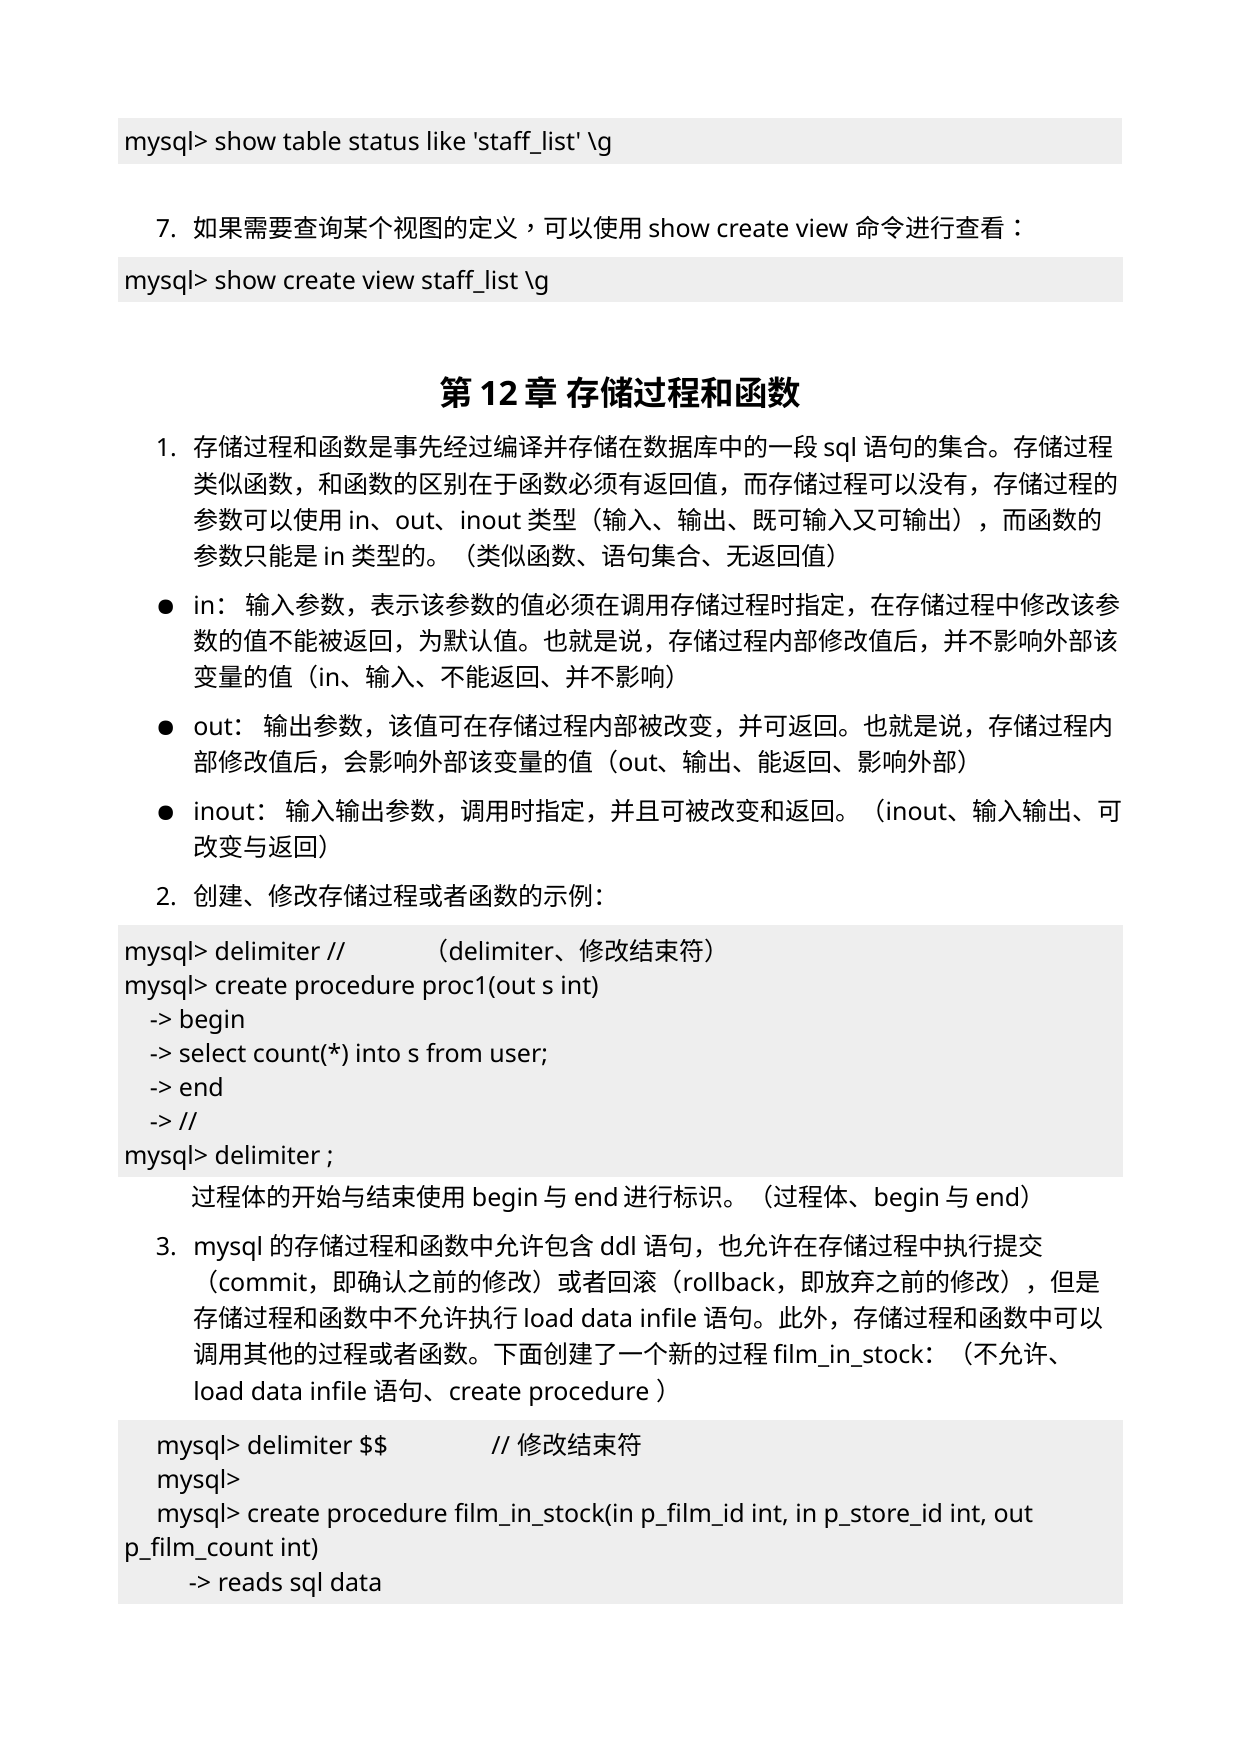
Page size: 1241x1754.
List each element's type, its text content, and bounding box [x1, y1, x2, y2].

table_header mysql> delimiter $$ // 修改结束符 mysql> mysql> create procedure film_in_stock(in p_film_id int, in p_store_id int, out p_film_count int) -> reads sql data [118, 1420, 1123, 1604]
list inout： 输入输出参数，调用时指定，并且可被改变和返回。（inout、输入输出、可改变与返回） [156, 792, 1122, 864]
text 过程体的开始与结束使用begin与end进行标识。（过程体、begin与end） [118, 1177, 1122, 1214]
list 如果需要查询某个视图的定义，可以使用show create view 命令进行查看： [156, 210, 1122, 244]
list 存储过程和函数是事先经过编译并存储在数据库中的一段sql 语句的集合。存储过程类似函数，和函数的区别在于函数必须有返回值，而存储过程可以没有，存储过程的参数可以使用in、out、inout 类型（输入、输出、既可输入又可输出），而函数的参数只能是in 类型的。（类似函数、语句集合、无返回值） [156, 428, 1122, 573]
list in： 输入参数，表示该参数的值必须在调用存储过程时指定，在存储过程中修改该参数的值不能被返回，为默认值。也就是说，存储过程内部修改值后，并不影响外部该变量的值（in、输入、不能返回、并不影响） [156, 585, 1122, 694]
list out： 输出参数，该值可在存储过程内部被改变，并可返回。也就是说，存储过程内部修改值后，会影响外部该变量的值（out、输出、能返回、影响外部） [156, 707, 1122, 779]
table_header mysql> delimiter // （delimiter、修改结束符） mysql> create procedure proc1(out s int) -> begin -> select count(*) into s from user; -> end -> // mysql> delimiter ; [118, 925, 1123, 1177]
table_header mysql> show table status like 'staff_list' \g [118, 118, 1122, 164]
subtitle 第12章 存储过程和函数 [118, 370, 1122, 415]
table_header mysql> show create view staff_list \g [118, 257, 1123, 302]
list mysql 的存储过程和函数中允许包含ddl 语句，也允许在存储过程中执行提交（commit，即确认之前的修改）或者回滚（rollback，即放弃之前的修改），但是存储过程和函数中不允许执行load data infile 语句。此外，存储过程和函数中可以调用其他的过程或者函数。下面创建了一个新的过程film_in_stock：（不允许、load data infile 语句、create procedure ） [156, 1226, 1122, 1407]
list 创建、修改存储过程或者函数的示例： [156, 877, 1122, 913]
